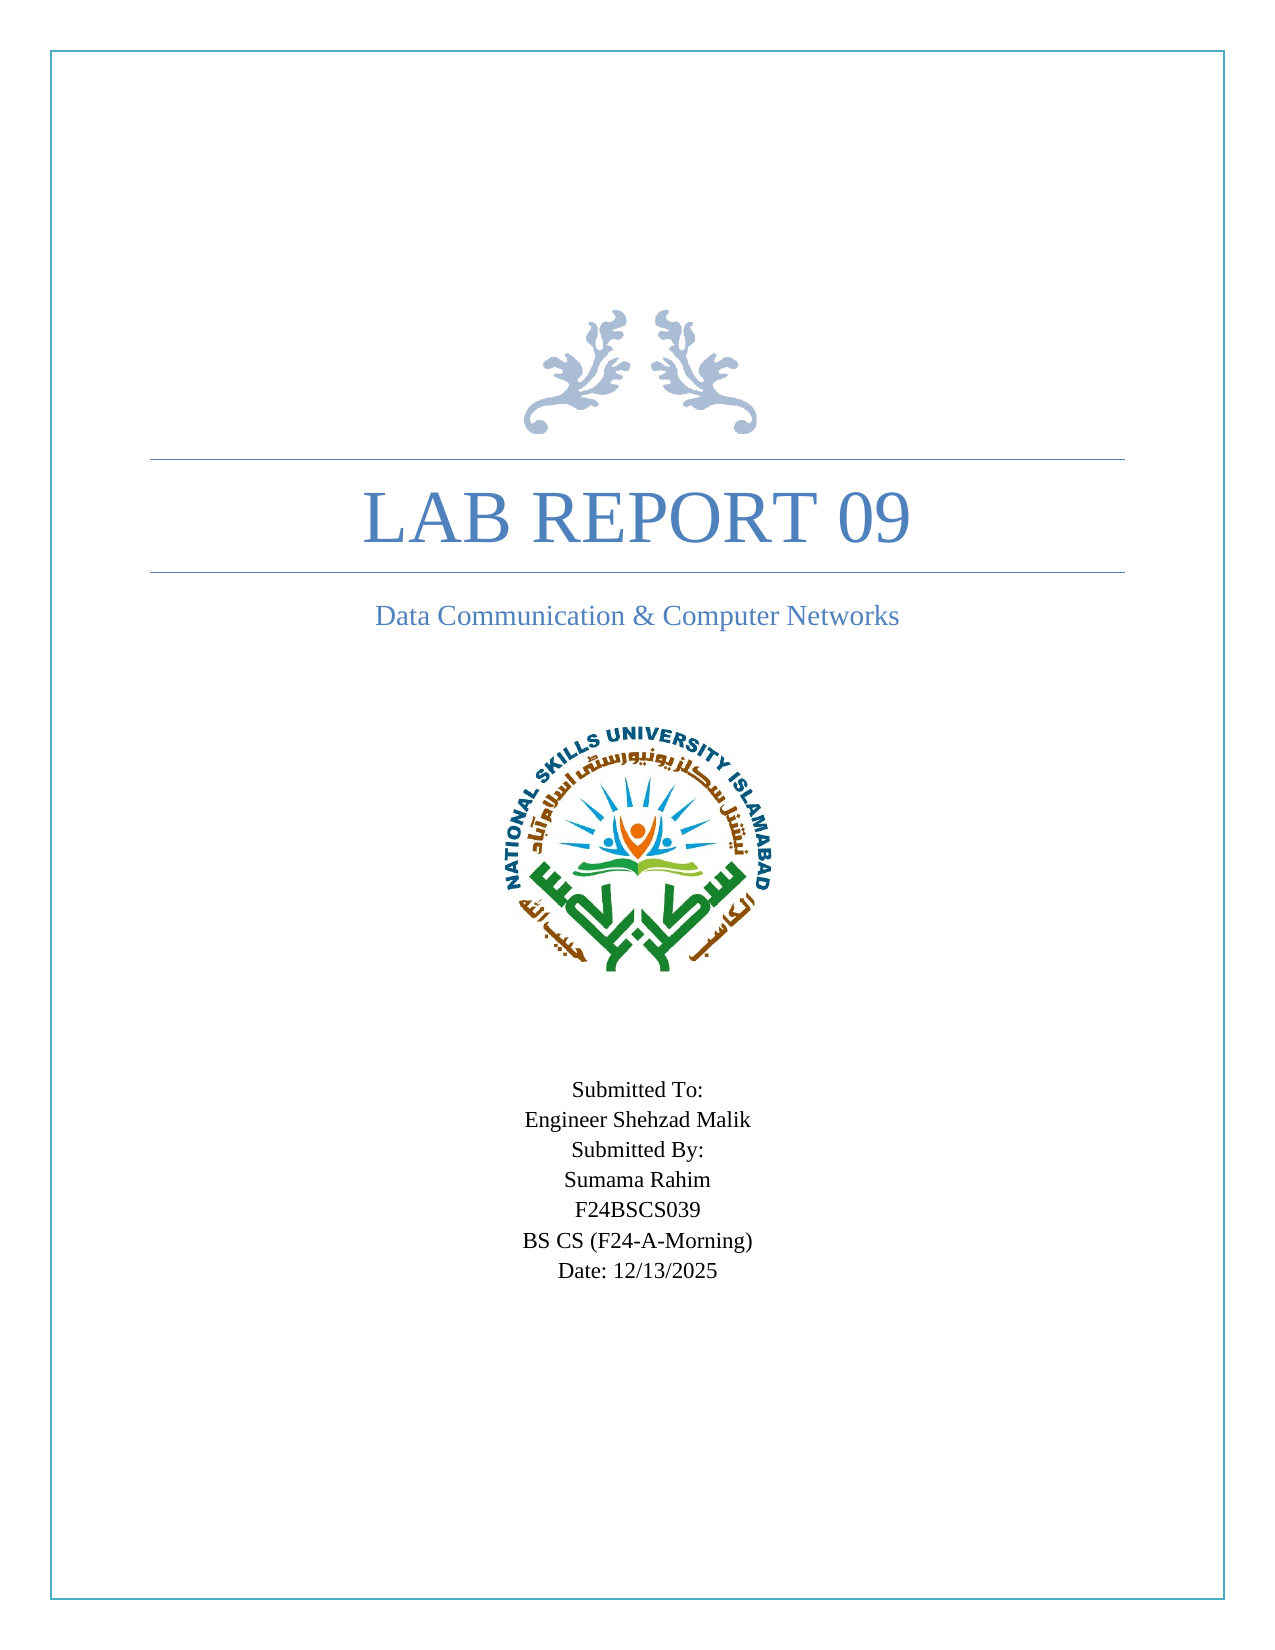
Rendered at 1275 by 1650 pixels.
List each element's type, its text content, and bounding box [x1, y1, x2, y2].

text Submitted To: [150, 1076, 1125, 1102]
text Lab Report 09 [150, 460, 1125, 572]
text Sumama Rahim [150, 1166, 1125, 1193]
text F24BSCS039 [150, 1196, 1125, 1223]
text Engineer Shehzad Malik [150, 1106, 1125, 1132]
picture [470, 681, 805, 1016]
picture [524, 310, 757, 434]
text Date: 12/13/2025 [150, 1257, 1125, 1283]
text BS CS (F24-A-Morning) [150, 1227, 1125, 1253]
text Data Communication & Computer Networks [150, 598, 1125, 632]
text Submitted By: [150, 1136, 1125, 1162]
